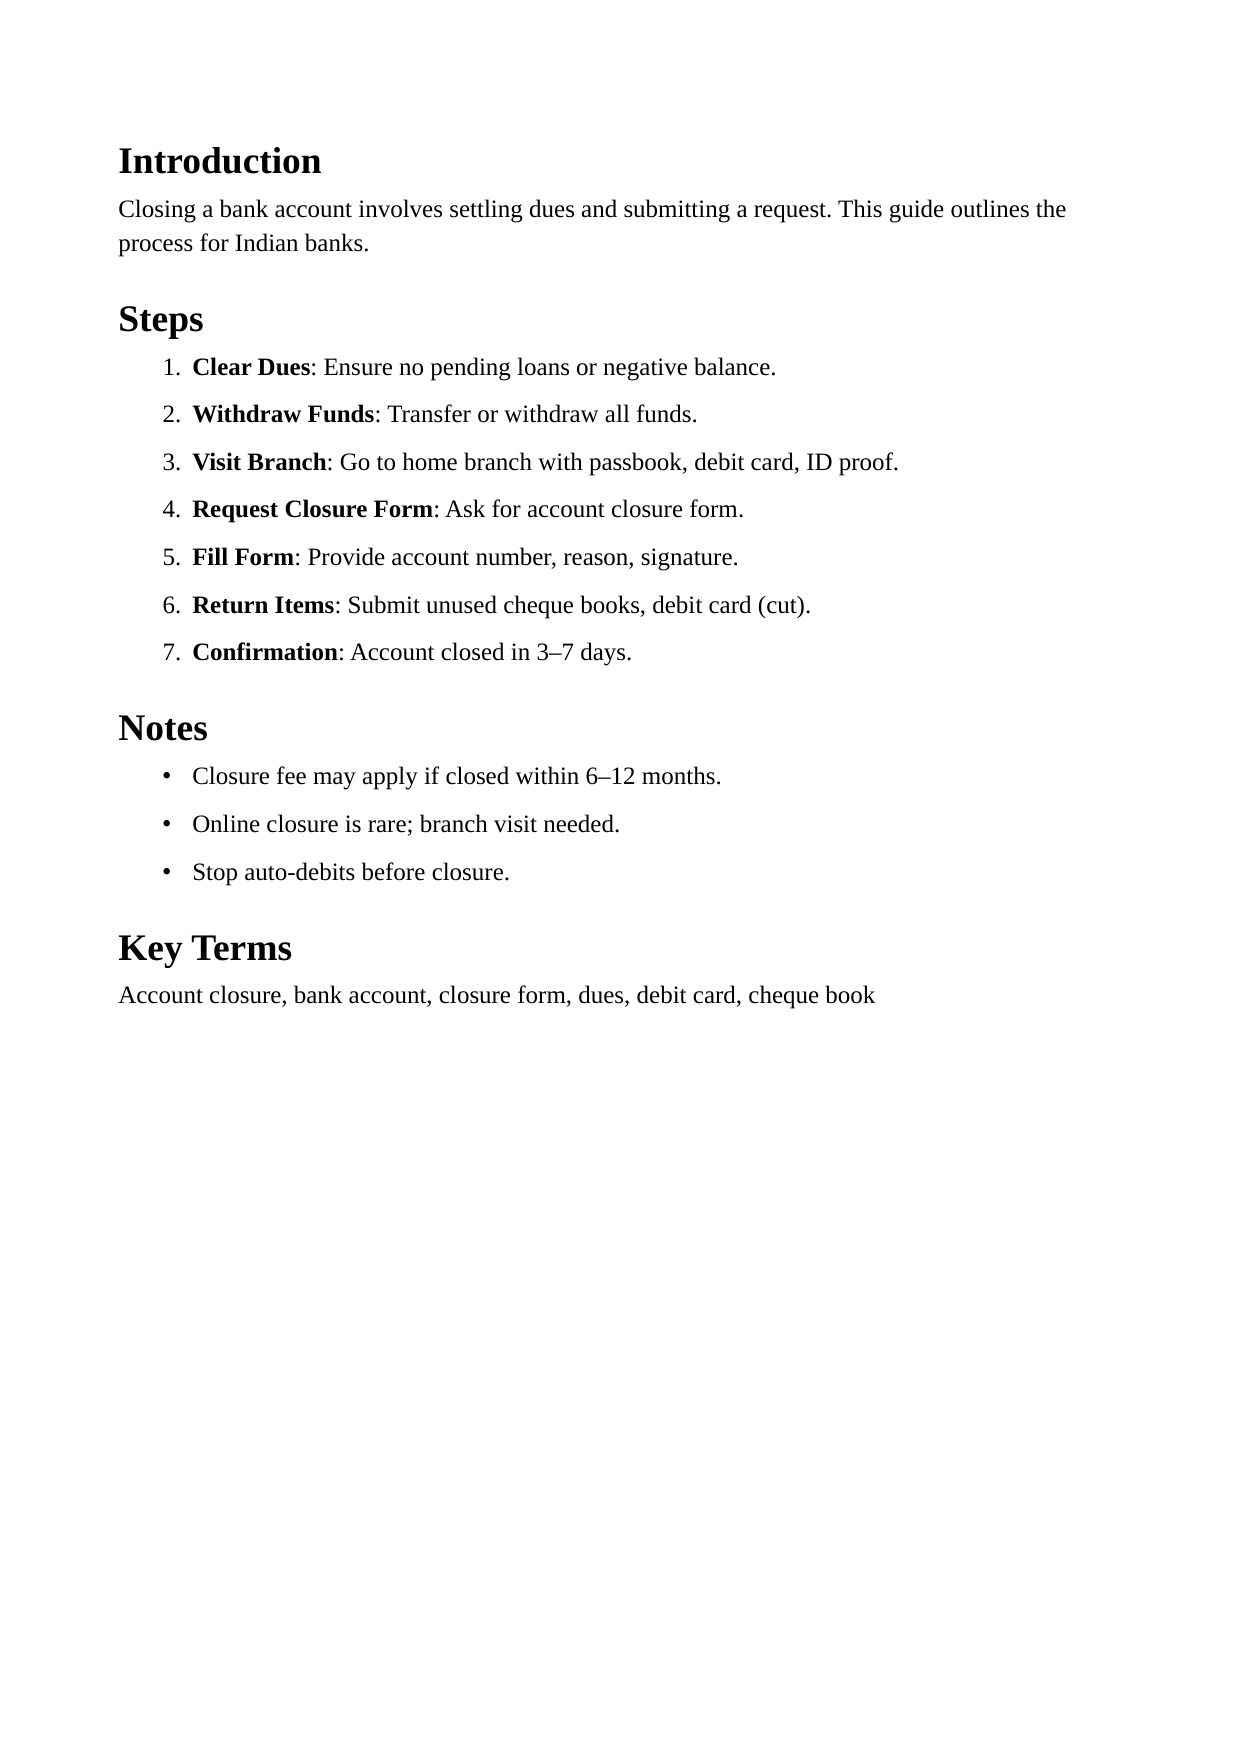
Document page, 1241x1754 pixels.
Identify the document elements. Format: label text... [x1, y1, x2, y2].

list Online closure is rare; branch visit needed. [162, 809, 1122, 838]
list Return Items: Submit unused cheque books, debit card (cut). [162, 590, 1122, 618]
list Visit Branch: Go to home branch with passbook, debit card, ID proof. [162, 447, 1122, 476]
list Confirmation: Account closed in 3–7 days. [162, 637, 1122, 666]
subtitle Steps [118, 296, 1122, 339]
list Fill Form: Provide account number, reason, signature. [162, 542, 1122, 571]
text Account closure, bank account, closure form, dues, debit card, cheque book [118, 981, 1122, 1009]
list Closure fee may apply if closed within 6–12 months. [162, 761, 1122, 790]
list Withdraw Funds: Transfer or withdraw all funds. [162, 399, 1122, 428]
list Stop auto-debits before closure. [162, 857, 1122, 885]
subtitle Notes [118, 706, 1122, 749]
list Request Closure Form: Ask for account closure form. [162, 494, 1122, 523]
subtitle Key Terms [118, 925, 1122, 968]
text Closing a bank account involves settling dues and submitting a request. This guide outlines the process for Indian banks. [118, 194, 1122, 256]
list Clear Dues: Ensure no pending loans or negative balance. [162, 352, 1122, 380]
subtitle Introduction [118, 139, 1122, 182]
